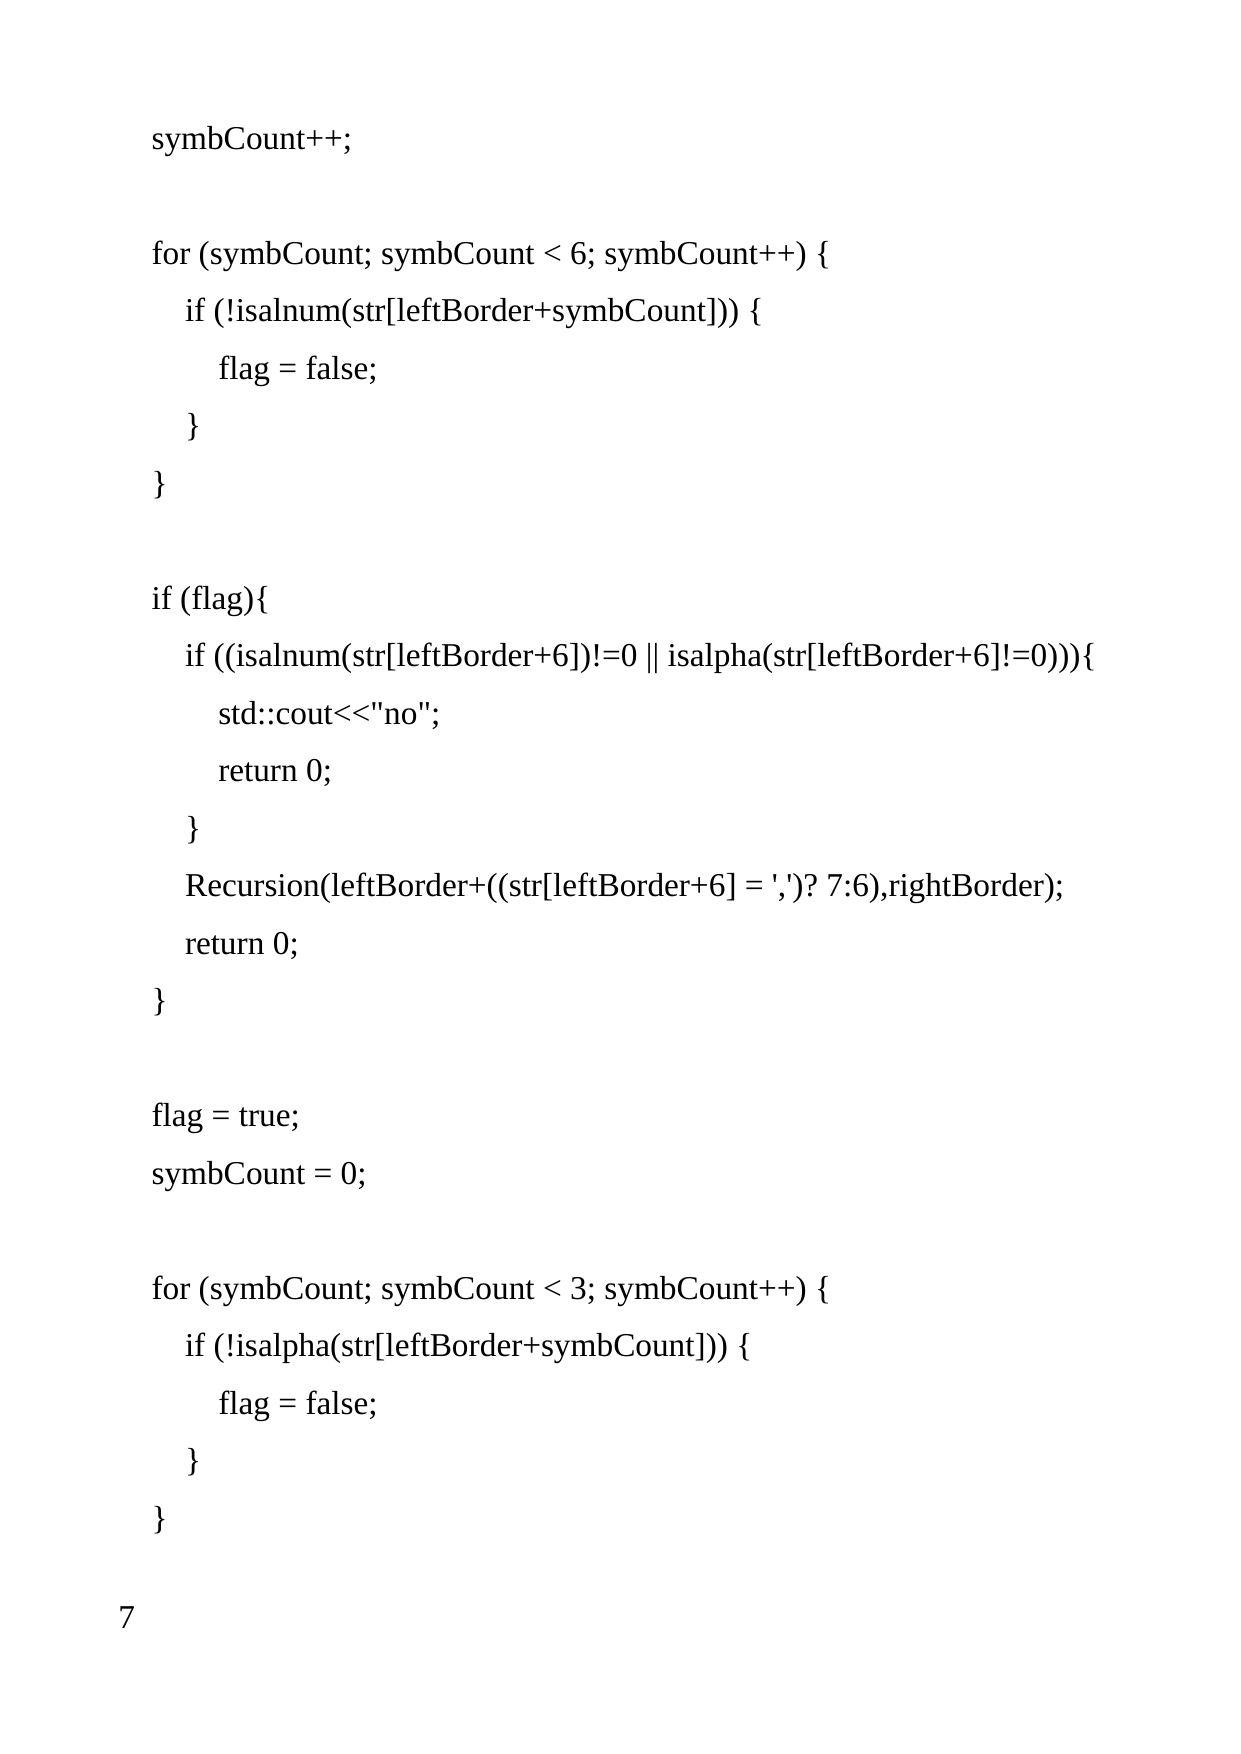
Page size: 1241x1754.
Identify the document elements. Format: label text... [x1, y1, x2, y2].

text } [118, 463, 1122, 501]
text } [118, 981, 1122, 1019]
text } [118, 1498, 1122, 1536]
text flag = true; [118, 1096, 1122, 1134]
text return 0; [118, 923, 1122, 961]
text if ((isalnum(str[leftBorder+6])!=0 || isalpha(str[leftBorder+6]!=0))){ [118, 636, 1122, 674]
text } [118, 1441, 1122, 1479]
text flag = false; [118, 348, 1122, 386]
text symbCount = 0; [118, 1153, 1122, 1191]
text if (!isalnum(str[leftBorder+symbCount])) { [118, 291, 1122, 329]
text Recursion(leftBorder+((str[leftBorder+6] = ',')? 7:6),rightBorder); [118, 866, 1122, 904]
text std::cout<<"no"; [118, 693, 1122, 731]
text if (flag){ [118, 578, 1122, 616]
text if (!isalpha(str[leftBorder+symbCount])) { [118, 1326, 1122, 1364]
text for (symbCount; symbCount < 6; symbCount++) { [118, 233, 1122, 271]
text symbCount++; [118, 118, 1122, 156]
text flag = false; [118, 1383, 1122, 1421]
text } [118, 406, 1122, 444]
text return 0; [118, 751, 1122, 789]
text for (symbCount; symbCount < 3; symbCount++) { [118, 1268, 1122, 1306]
text } [118, 808, 1122, 846]
